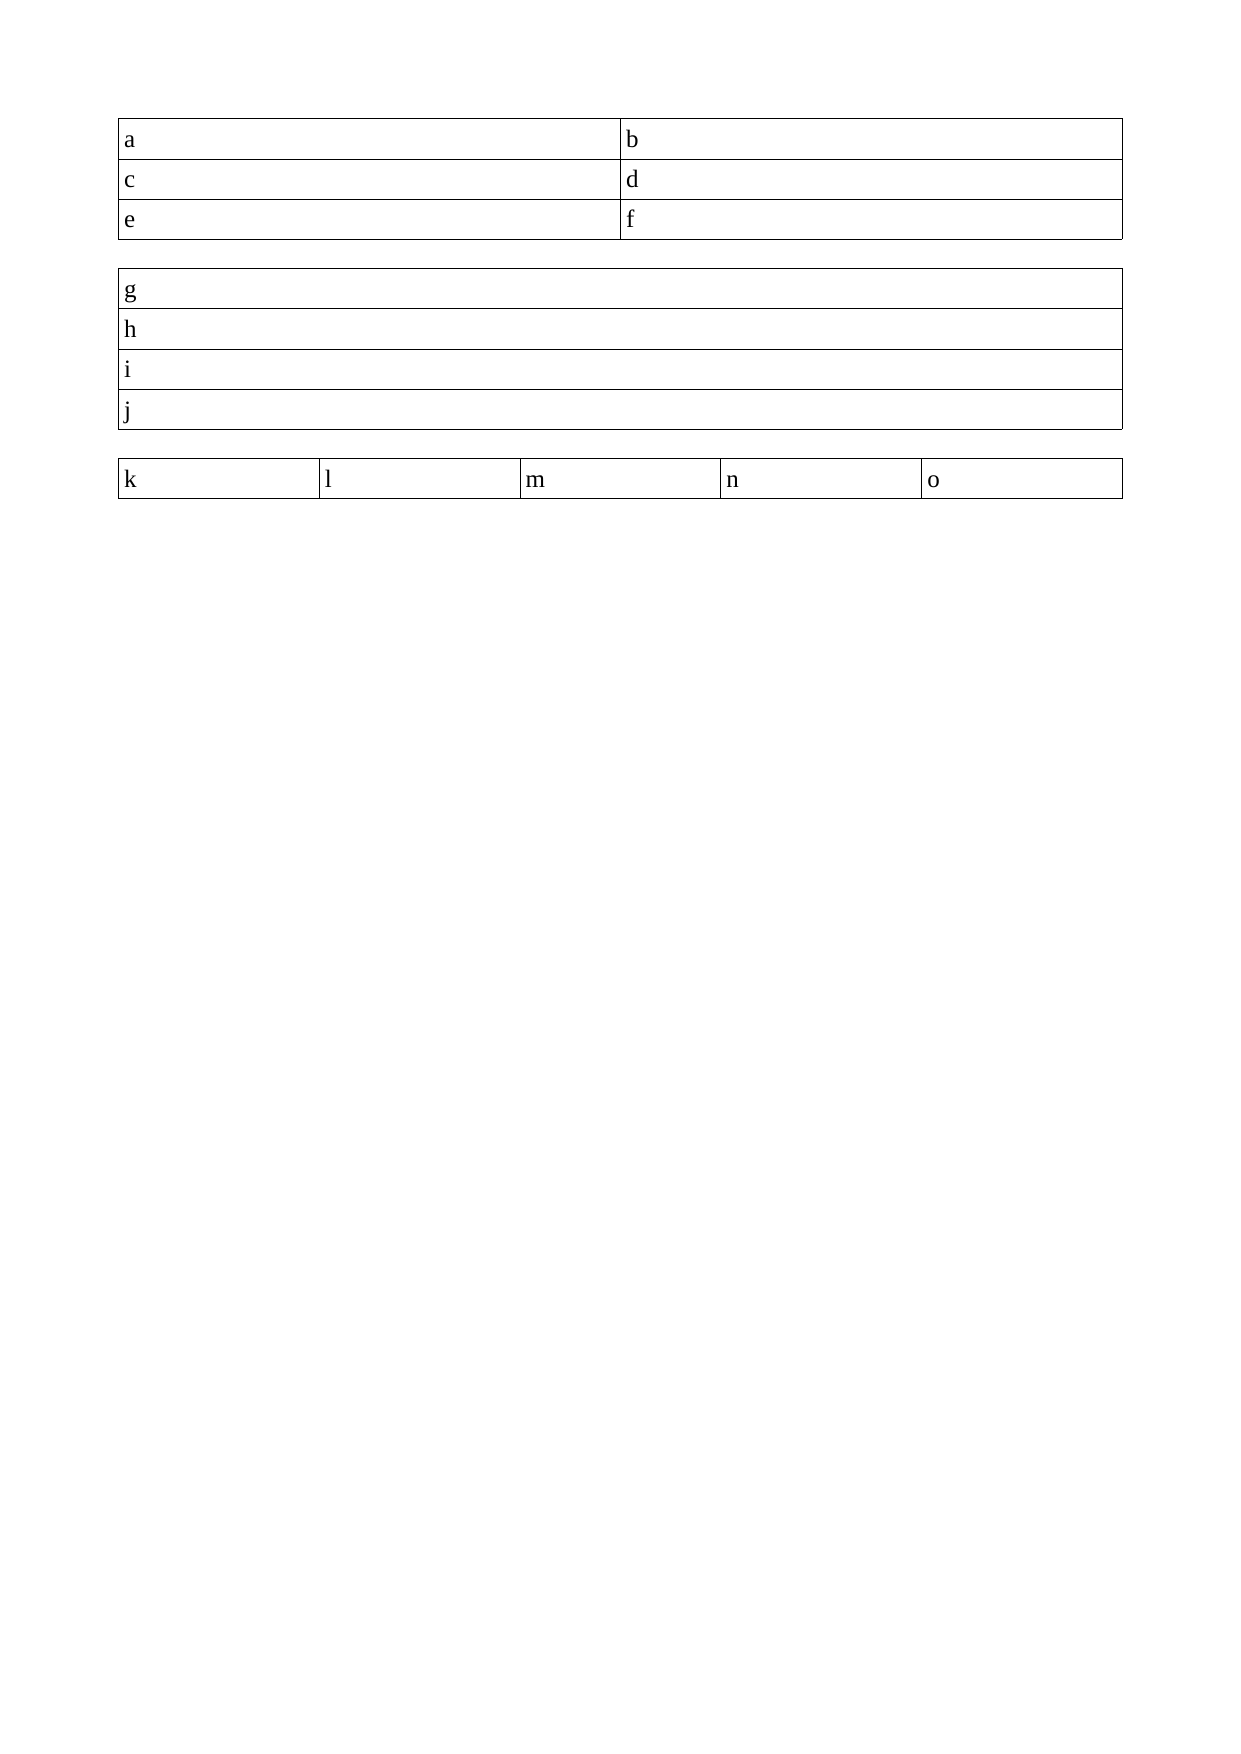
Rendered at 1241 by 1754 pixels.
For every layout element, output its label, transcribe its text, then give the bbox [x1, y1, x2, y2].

table_cell i [119, 350, 1122, 389]
table_cell d [621, 160, 1122, 199]
table_header g [119, 269, 1122, 308]
table_cell h [119, 309, 1122, 348]
table_header k [119, 459, 319, 498]
table_cell j [119, 390, 1122, 429]
table_header a [119, 119, 620, 158]
table_header b [621, 119, 1122, 158]
table_cell c [119, 160, 620, 199]
table_header n [721, 459, 921, 498]
table_cell f [621, 200, 1122, 239]
table_header m [521, 459, 720, 498]
table_cell e [119, 200, 620, 239]
table_header o [922, 459, 1122, 498]
table_header l [320, 459, 520, 498]
